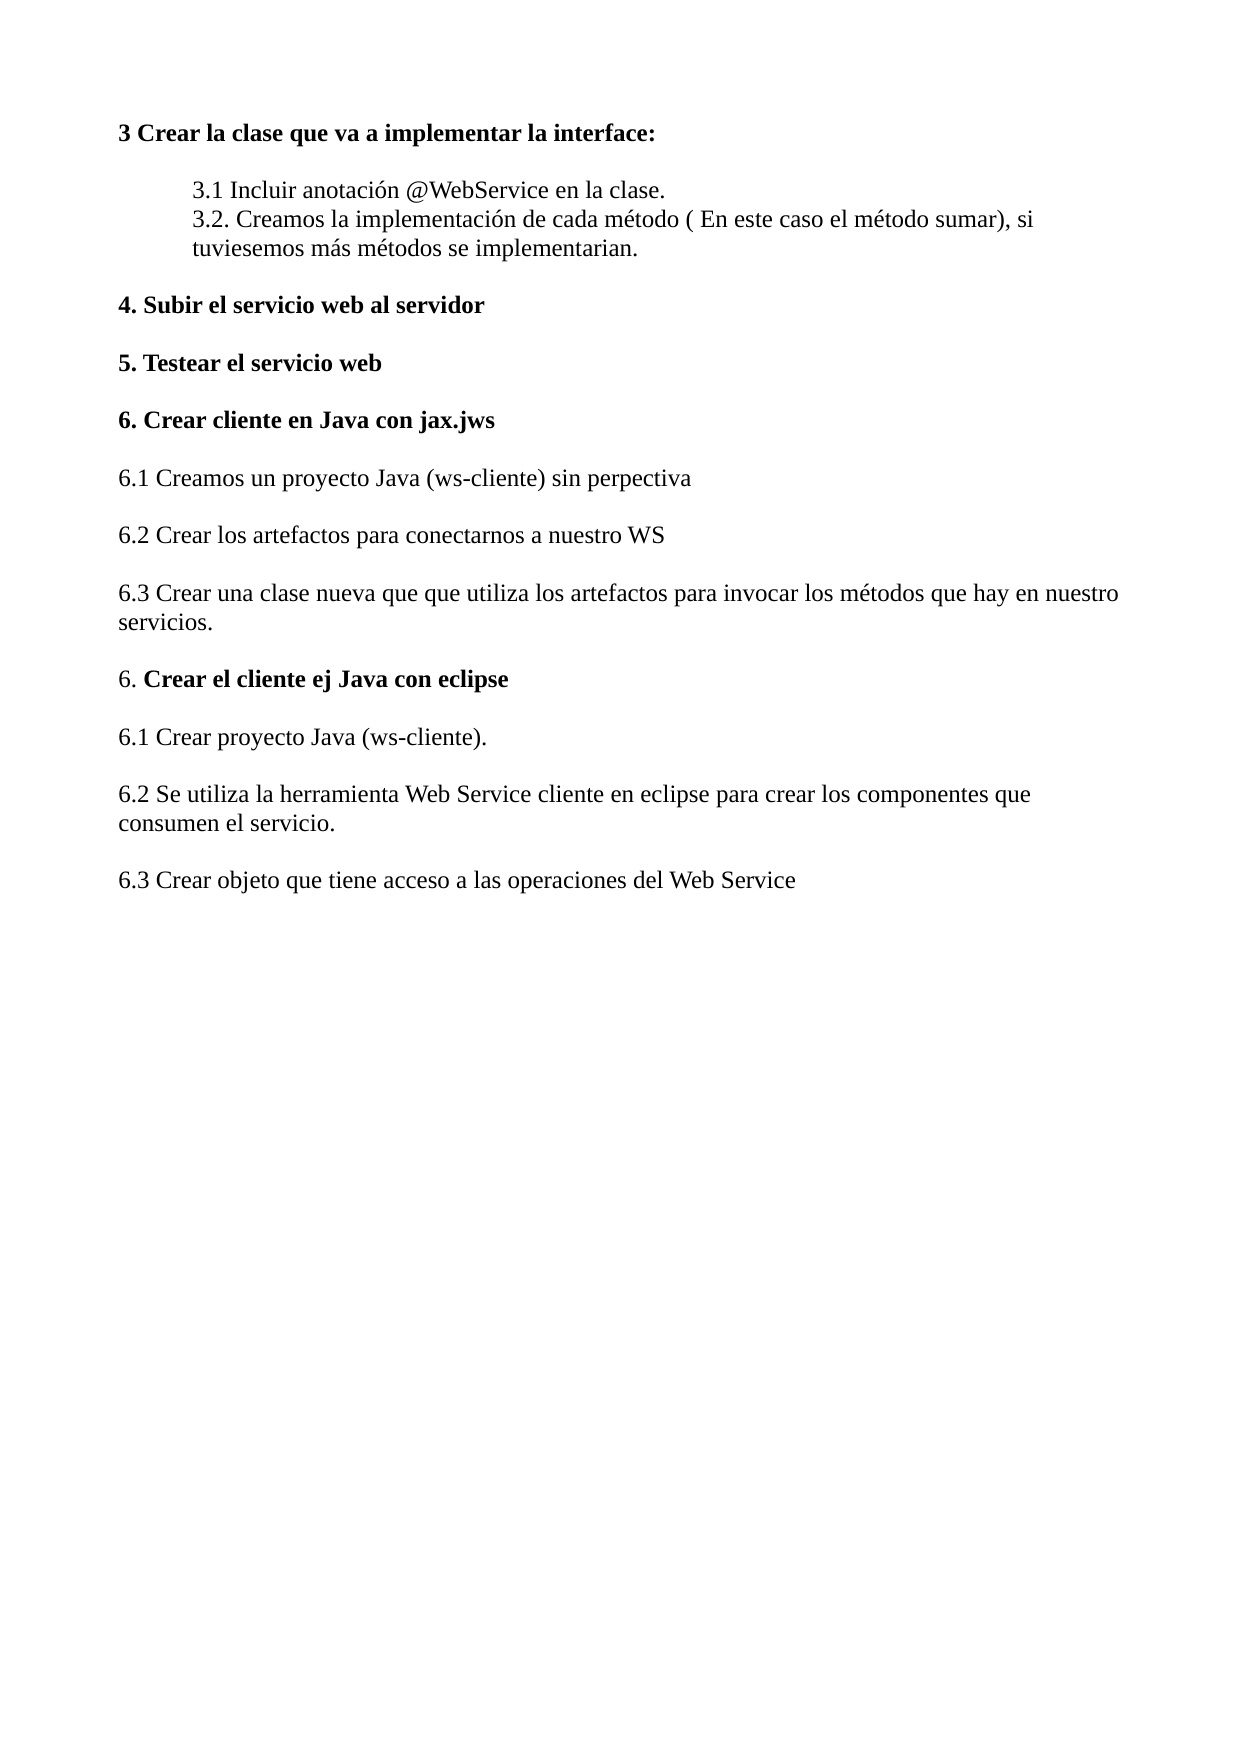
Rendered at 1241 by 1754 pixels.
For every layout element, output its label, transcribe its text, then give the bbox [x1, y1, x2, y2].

text 5. Testear el servicio web [118, 348, 1122, 377]
text 3.2. Creamos la implementación de cada método ( En este caso el método sumar), si tuviesemos más métodos se implementarian. [118, 204, 1122, 262]
text 4. Subir el servicio web al servidor [118, 291, 1122, 319]
text 6.2 Se utiliza la herramienta Web Service cliente en eclipse para crear los componentes que consumen el servicio. [118, 779, 1122, 837]
text 6. Crear el cliente ej Java con eclipse [118, 664, 1122, 693]
text 6.1 Crear proyecto Java (ws-cliente). [118, 722, 1122, 751]
text 6.2 Crear los artefactos para conectarnos a nuestro WS [118, 521, 1122, 549]
text 3.1 Incluir anotación @WebService en la clase. [118, 176, 1122, 204]
text 6.1 Creamos un proyecto Java (ws-cliente) sin perpectiva [118, 463, 1122, 492]
text 6.3 Crear una clase nueva que que utiliza los artefactos para invocar los métodos que hay en nuestro servicios. [118, 578, 1122, 636]
text 6.3 Crear objeto que tiene acceso a las operaciones del Web Service [118, 866, 1122, 894]
text 6. Crear cliente en Java con jax.jws [118, 406, 1122, 434]
text 3 Crear la clase que va a implementar la interface: [118, 118, 1122, 147]
